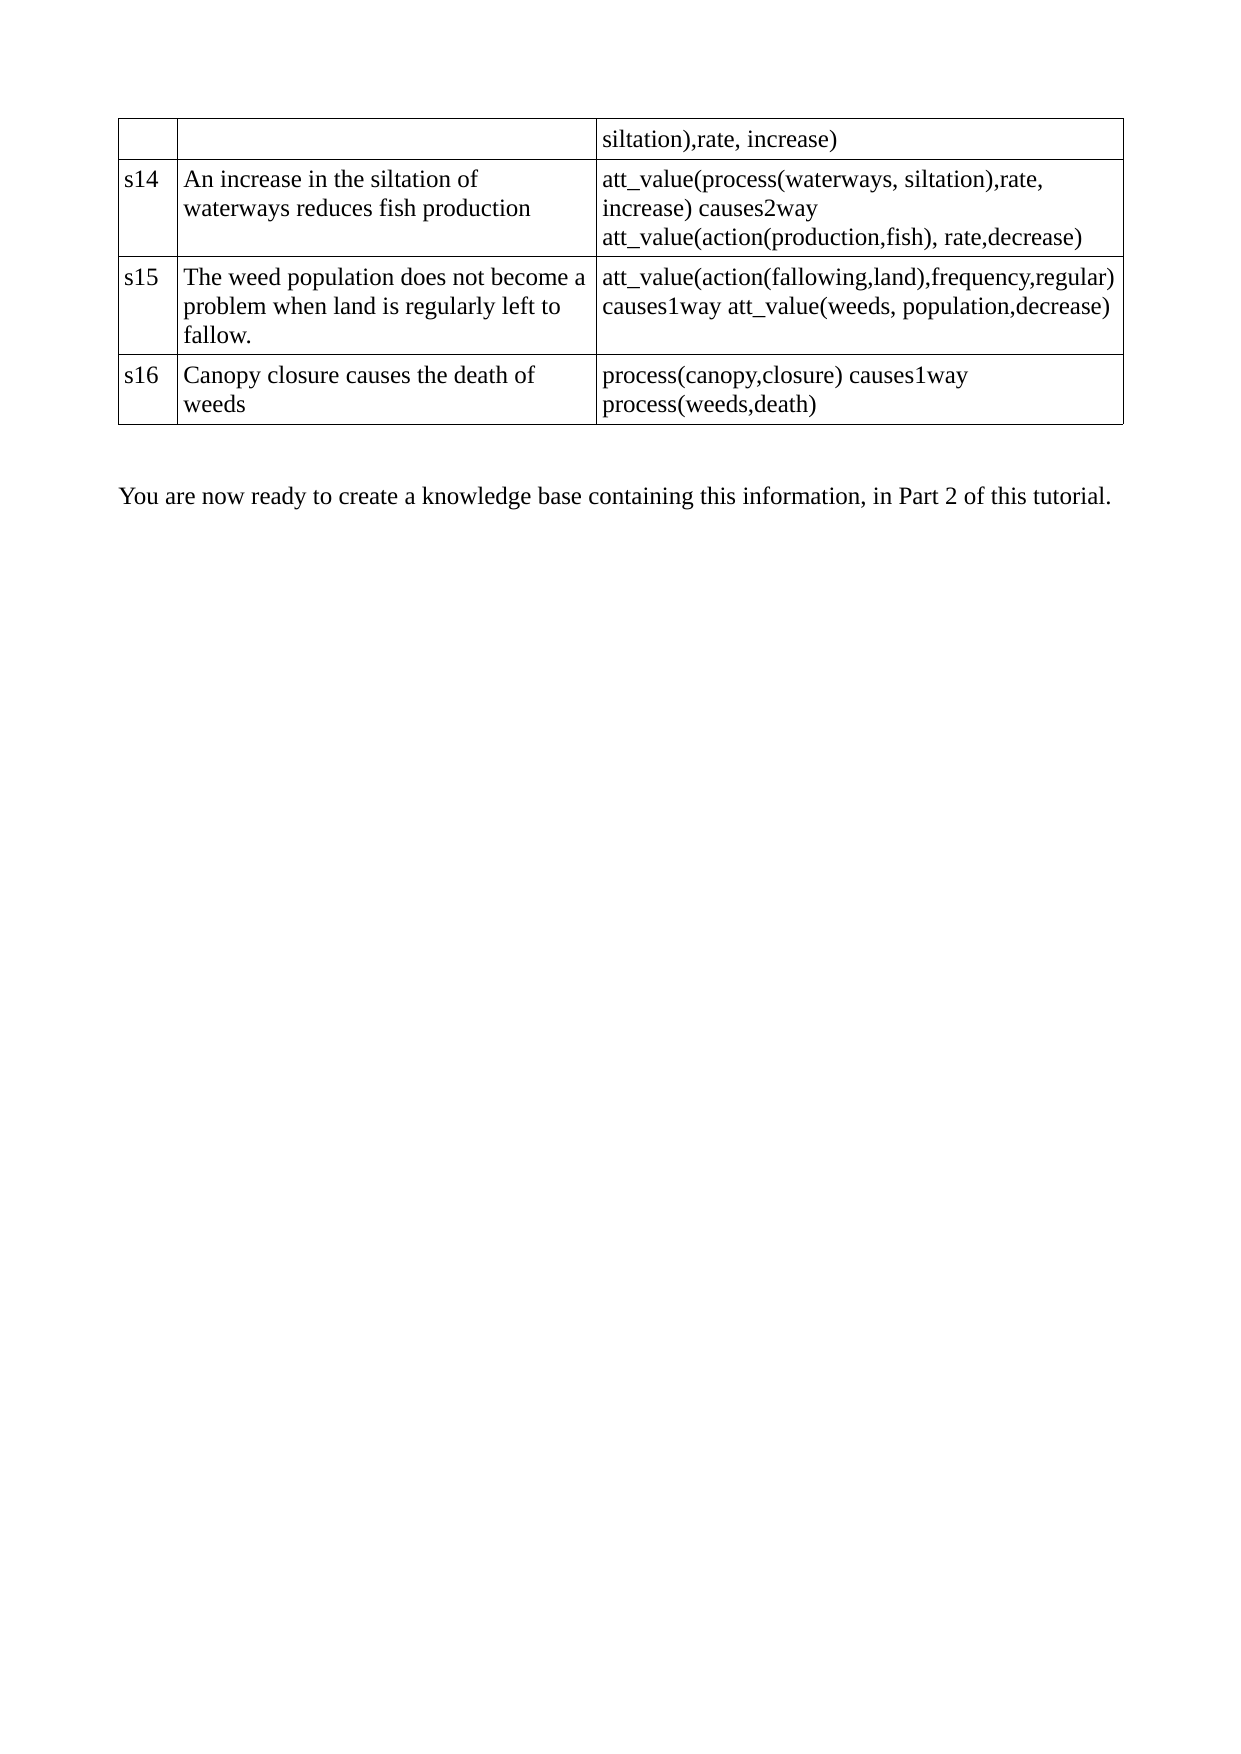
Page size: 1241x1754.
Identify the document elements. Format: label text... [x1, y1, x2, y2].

table_cell Canopy closure causes the death of weeds [178, 355, 596, 423]
table_cell s14 [119, 160, 177, 256]
table_cell siltation),rate, increase) [597, 119, 1123, 158]
table_cell An increase in the siltation of waterways reduces fish production [178, 160, 596, 256]
table_cell s16 [119, 355, 177, 423]
table_cell att_value(action(fallowing,land),frequency,regular) causes1way att_value(weeds, population,decrease) [597, 257, 1123, 354]
table_cell process(canopy,closure) causes1way process(weeds,death) [597, 355, 1123, 423]
table_cell The weed population does not become a problem when land is regularly left to fallow. [178, 257, 596, 354]
table_cell s15 [119, 257, 177, 354]
table_cell [119, 119, 177, 158]
text You are now ready to create a knowledge base containing this information, in Part 2 of this tutorial. [118, 481, 1122, 510]
table_cell [178, 119, 596, 158]
table_cell att_value(process(waterways, siltation),rate, increase) causes2way att_value(action(production,fish), rate,decrease) [597, 160, 1123, 256]
